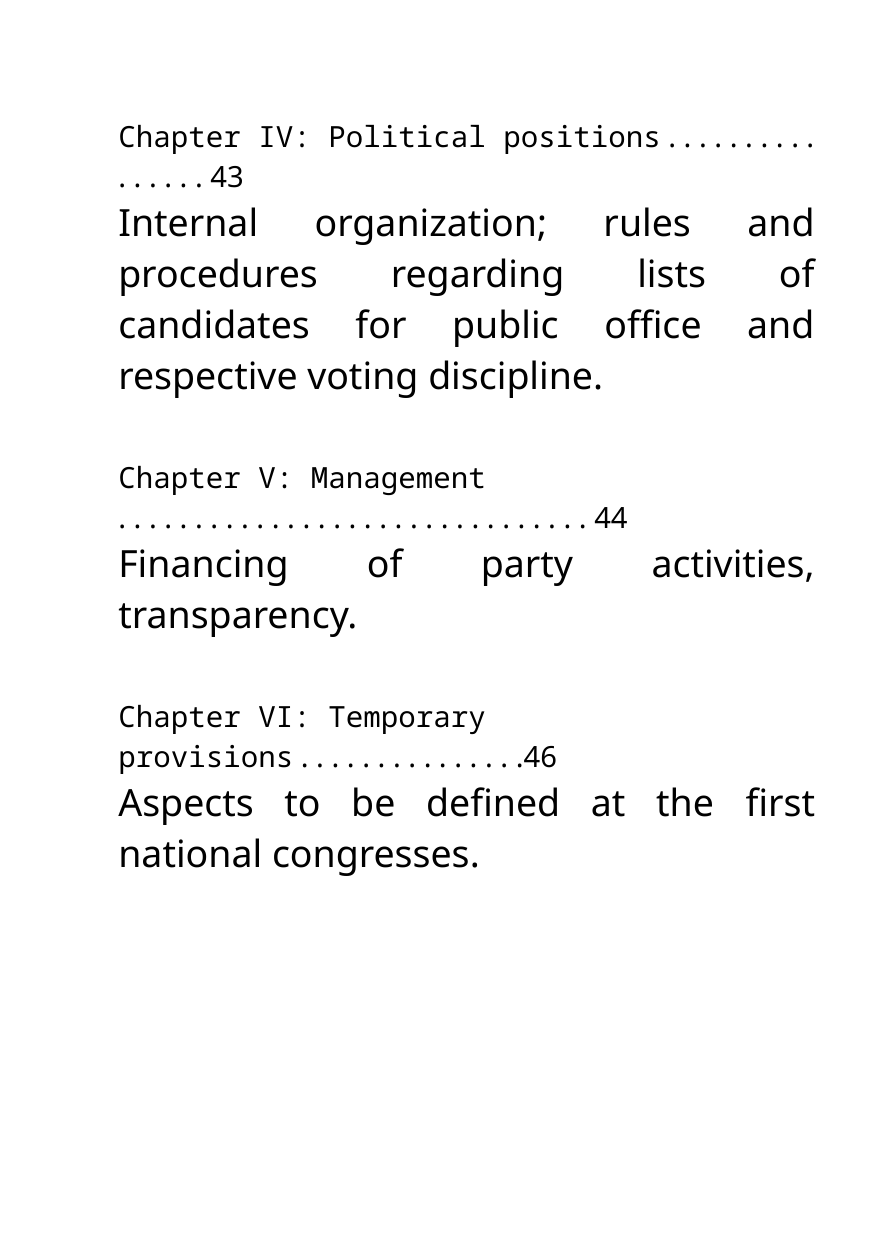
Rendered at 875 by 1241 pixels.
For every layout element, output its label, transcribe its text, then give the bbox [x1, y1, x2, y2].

text Chapter VI: Temporary provisions . . . . . . . . . . . . . . .46 [118, 697, 815, 776]
text Aspects to be defined at the first national congresses. [118, 776, 815, 878]
text Internal organization; rules and procedures regarding lists of candidates for public office and respective voting discipline. [118, 196, 815, 400]
text Chapter IV: Political positions . . . . . . . . . . . . . . . . 43 [118, 117, 815, 196]
text Chapter V: Management . . . . . . . . . . . . . . . . . . . . . . . . . . . . . . . 44 [118, 458, 815, 537]
text Financing of party activities, transparency. [118, 537, 815, 639]
